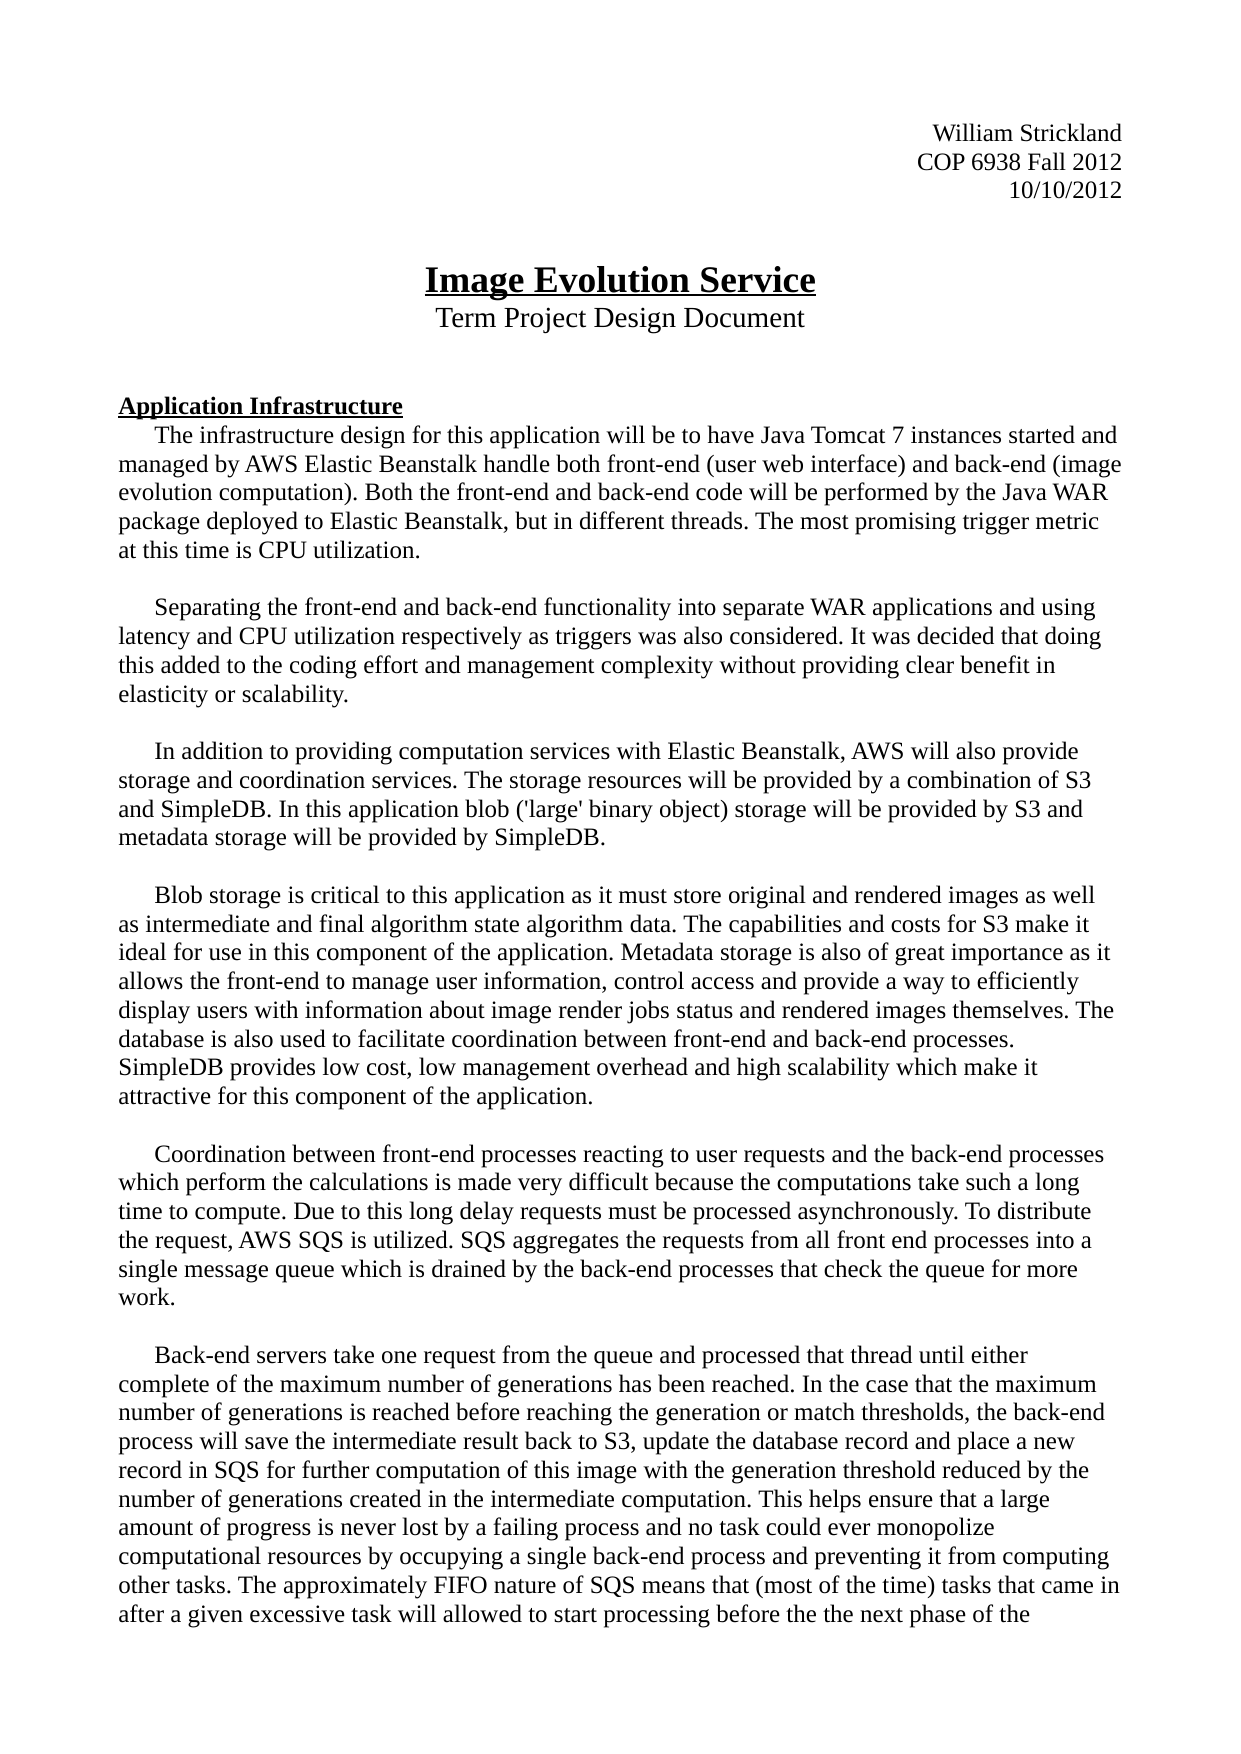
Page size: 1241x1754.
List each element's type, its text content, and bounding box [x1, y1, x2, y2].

text Term Project Design Document [118, 300, 1122, 334]
text In addition to providing computation services with Elastic Beanstalk, AWS will also provide storage and coordination services. The storage resources will be provided by a combination of S3 and SimpleDB. In this application blob ('large' binary object) storage will be provided by S3 and metadata storage will be provided by SimpleDB. [118, 736, 1122, 851]
text COP 6938 Fall 2012 [118, 147, 1122, 176]
text Image Evolution Service [118, 257, 1122, 300]
text Separating the front-end and back-end functionality into separate WAR applications and using latency and CPU utilization respectively as triggers was also considered. It was decided that doing this added to the coding effort and management complexity without providing clear benefit in elasticity or scalability. [118, 592, 1122, 707]
text William Strickland [118, 118, 1122, 147]
text The infrastructure design for this application will be to have Java Tomcat 7 instances started and managed by AWS Elastic Beanstalk handle both front-end (user web interface) and back-end (image evolution computation). Both the front-end and back-end code will be performed by the Java WAR package deployed to Elastic Beanstalk, but in different threads. The most promising trigger metric at this time is CPU utilization. [118, 420, 1122, 564]
text 10/10/2012 [118, 176, 1122, 204]
text Application Infrastructure [118, 391, 1122, 420]
text Coordination between front-end processes reacting to user requests and the back-end processes which perform the calculations is made very difficult because the computations take such a long time to compute. Due to this long delay requests must be processed asynchronously. To distribute the request, AWS SQS is utilized. SQS aggregates the requests from all front end processes into a single message queue which is drained by the back-end processes that check the queue for more work. [118, 1139, 1122, 1311]
text Blob storage is critical to this application as it must store original and rendered images as well as intermediate and final algorithm state algorithm data. The capabilities and costs for S3 make it ideal for use in this component of the application. Metadata storage is also of great importance as it allows the front-end to manage user information, control access and provide a way to efficiently display users with information about image render jobs status and rendered images themselves. The database is also used to facilitate coordination between front-end and back-end processes. SimpleDB provides low cost, low management overhead and high scalability which make it attractive for this component of the application. [118, 880, 1122, 1110]
text Back-end servers take one request from the queue and processed that thread until either complete of the maximum number of generations has been reached. In the case that the maximum number of generations is reached before reaching the generation or match thresholds, the back-end process will save the intermediate result back to S3, update the database record and place a new record in SQS for further computation of this image with the generation threshold reduced by the number of generations created in the intermediate computation. This helps ensure that a large amount of progress is never lost by a failing process and no task could ever monopolize computational resources by occupying a single back-end process and preventing it from computing other tasks. The approximately FIFO nature of SQS means that (most of the time) tasks that came in after a given excessive task will allowed to start processing before the the next phase of the [118, 1340, 1122, 1627]
